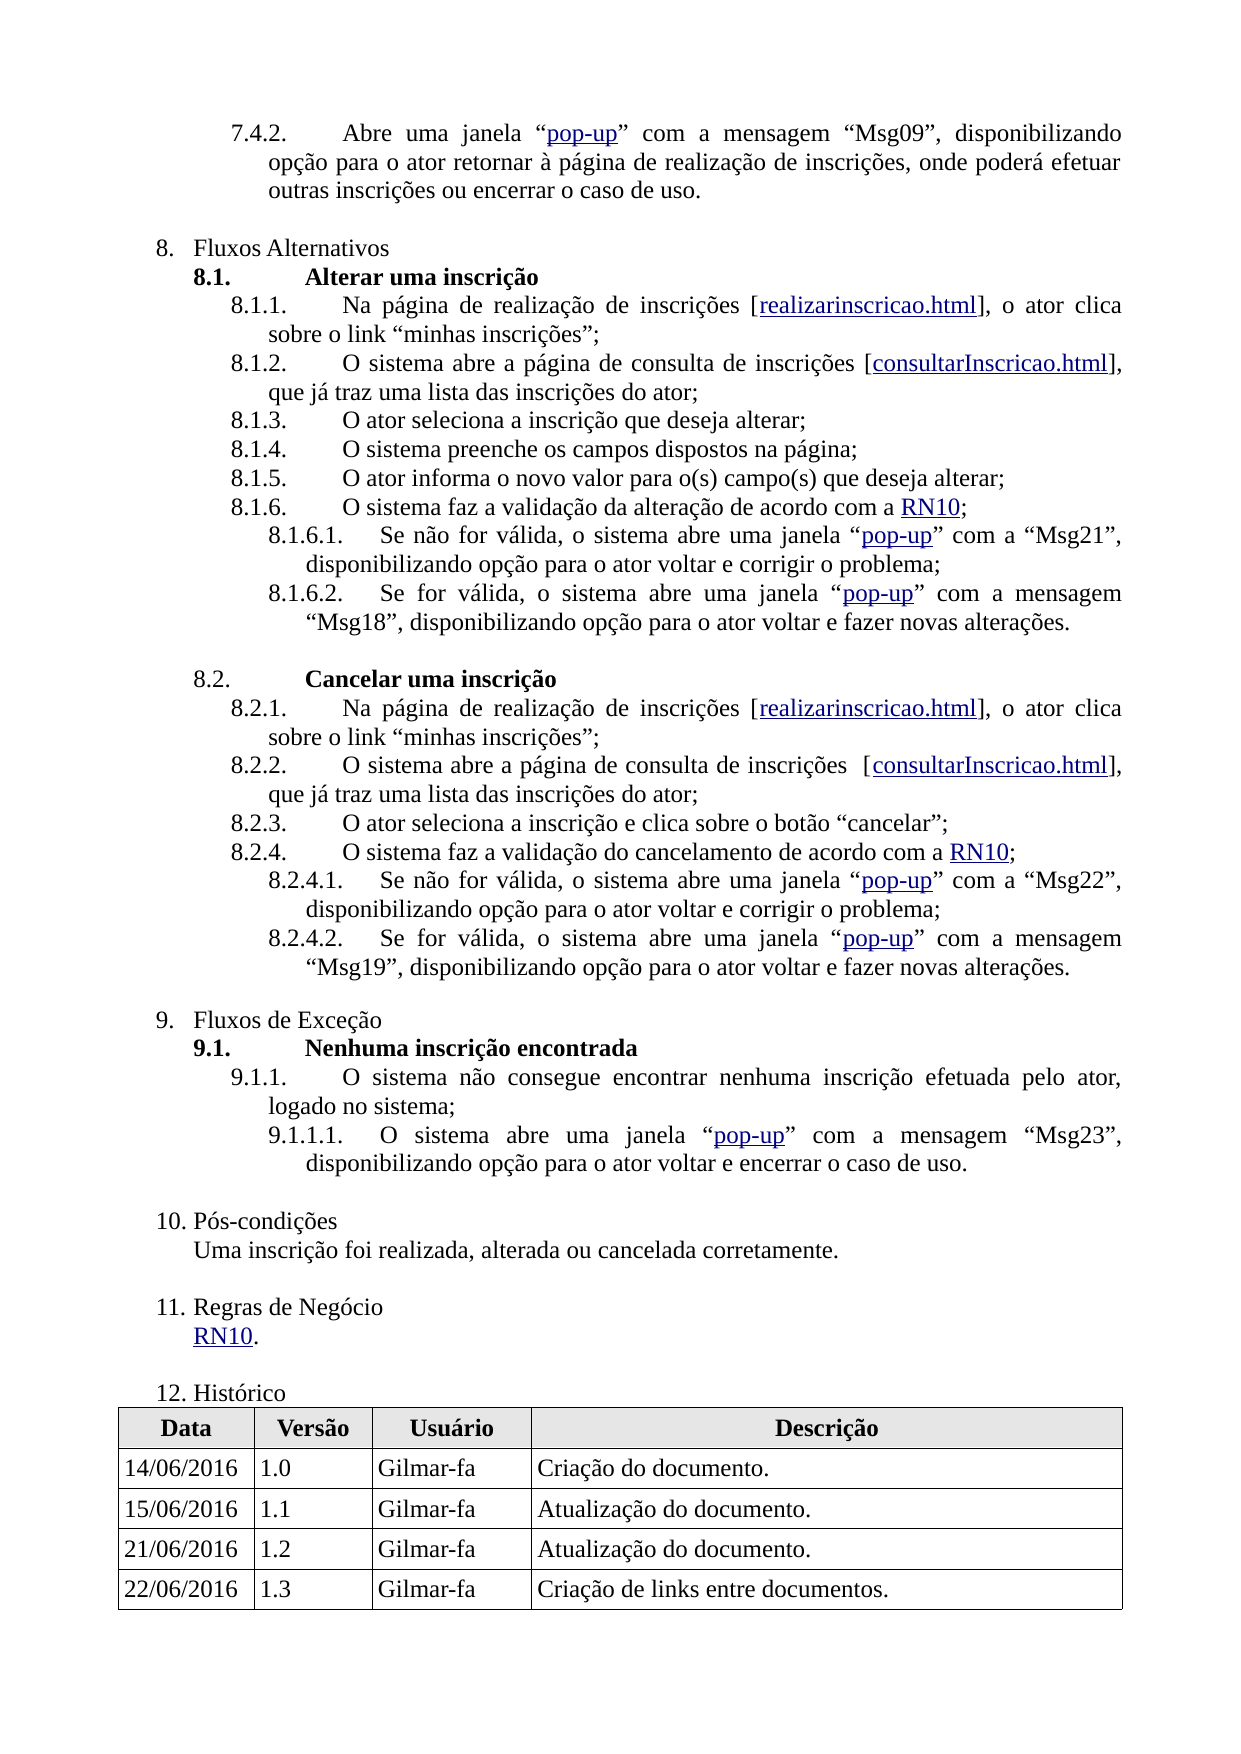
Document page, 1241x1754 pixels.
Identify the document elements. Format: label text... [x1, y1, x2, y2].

list O sistema abre a página de consulta de inscrições [consultarInscricao.html], que já traz uma lista das inscrições do ator; [231, 751, 1122, 808]
table_cell Atualização do documento. [532, 1529, 1122, 1568]
table_header Versão [255, 1408, 372, 1447]
table_cell 1.1 [255, 1489, 372, 1528]
list Alterar uma inscrição [193, 262, 1122, 291]
table_cell Gilmar-fa [373, 1570, 531, 1609]
list Na página de realização de inscrições [realizarinscricao.html], o ator clica sobre o link “minhas inscrições”; [231, 291, 1122, 348]
table_cell Gilmar-fa [373, 1449, 531, 1488]
list O sistema faz a validação do cancelamento de acordo com a RN10; [231, 837, 1122, 866]
table_cell 1.2 [255, 1529, 372, 1568]
list Pós-condições [156, 1206, 1122, 1235]
table_cell 14/06/2016 [119, 1449, 254, 1488]
list Cancelar uma inscrição [193, 664, 1122, 693]
list Abre uma janela “pop-up” com a mensagem “Msg09”, disponibilizando opção para o ator retornar à página de realização de inscrições, onde poderá efetuar outras inscrições ou encerrar o caso de uso. [231, 118, 1122, 204]
list Se for válida, o sistema abre uma janela “pop-up” com a mensagem “Msg18”, disponibilizando opção para o ator voltar e fazer novas alterações. [268, 578, 1122, 636]
table_cell Criação de links entre documentos. [532, 1570, 1122, 1609]
list Uma inscrição foi realizada, alterada ou cancelada corretamente. [156, 1235, 1122, 1263]
list RN10. [156, 1321, 1122, 1350]
table_cell 15/06/2016 [119, 1489, 254, 1528]
table_cell Gilmar-fa [373, 1489, 531, 1528]
list Se for válida, o sistema abre uma janela “pop-up” com a mensagem “Msg19”, disponibilizando opção para o ator voltar e fazer novas alterações. [268, 923, 1122, 981]
list Fluxos Alternativos [156, 233, 1122, 262]
table_cell Criação do documento. [532, 1449, 1122, 1488]
list O ator seleciona a inscrição e clica sobre o botão “cancelar”; [231, 808, 1122, 837]
list O sistema preenche os campos dispostos na página; [231, 434, 1122, 463]
table_cell 22/06/2016 [119, 1570, 254, 1609]
list Se não for válida, o sistema abre uma janela “pop-up” com a “Msg22”, disponibilizando opção para o ator voltar e corrigir o problema; [268, 866, 1122, 923]
list O ator informa o novo valor para o(s) campo(s) que deseja alterar; [231, 463, 1122, 492]
table_cell 1.3 [255, 1570, 372, 1609]
list Na página de realização de inscrições [realizarinscricao.html], o ator clica sobre o link “minhas inscrições”; [231, 693, 1122, 751]
list O sistema abre a página de consulta de inscrições [consultarInscricao.html], que já traz uma lista das inscrições do ator; [231, 348, 1122, 406]
list O sistema não consegue encontrar nenhuma inscrição efetuada pelo ator, logado no sistema; [231, 1062, 1122, 1120]
list O sistema abre uma janela “pop-up” com a mensagem “Msg23”, disponibilizando opção para o ator voltar e encerrar o caso de uso. [268, 1120, 1122, 1177]
list Fluxos de Exceção [156, 1005, 1122, 1033]
table_cell 21/06/2016 [119, 1529, 254, 1568]
list Regras de Negócio [156, 1292, 1122, 1321]
table_cell Gilmar-fa [373, 1529, 531, 1568]
table_header Descrição [532, 1408, 1122, 1447]
list Nenhuma inscrição encontrada [193, 1033, 1122, 1062]
list O ator seleciona a inscrição que deseja alterar; [231, 406, 1122, 434]
list Histórico [156, 1378, 1122, 1407]
table_header Usuário [373, 1408, 531, 1447]
list O sistema faz a validação da alteração de acordo com a RN10; [231, 492, 1122, 521]
table_cell 1.0 [255, 1449, 372, 1488]
table_header Data [119, 1408, 254, 1447]
list Se não for válida, o sistema abre uma janela “pop-up” com a “Msg21”, disponibilizando opção para o ator voltar e corrigir o problema; [268, 521, 1122, 578]
table_cell Atualização do documento. [532, 1489, 1122, 1528]
